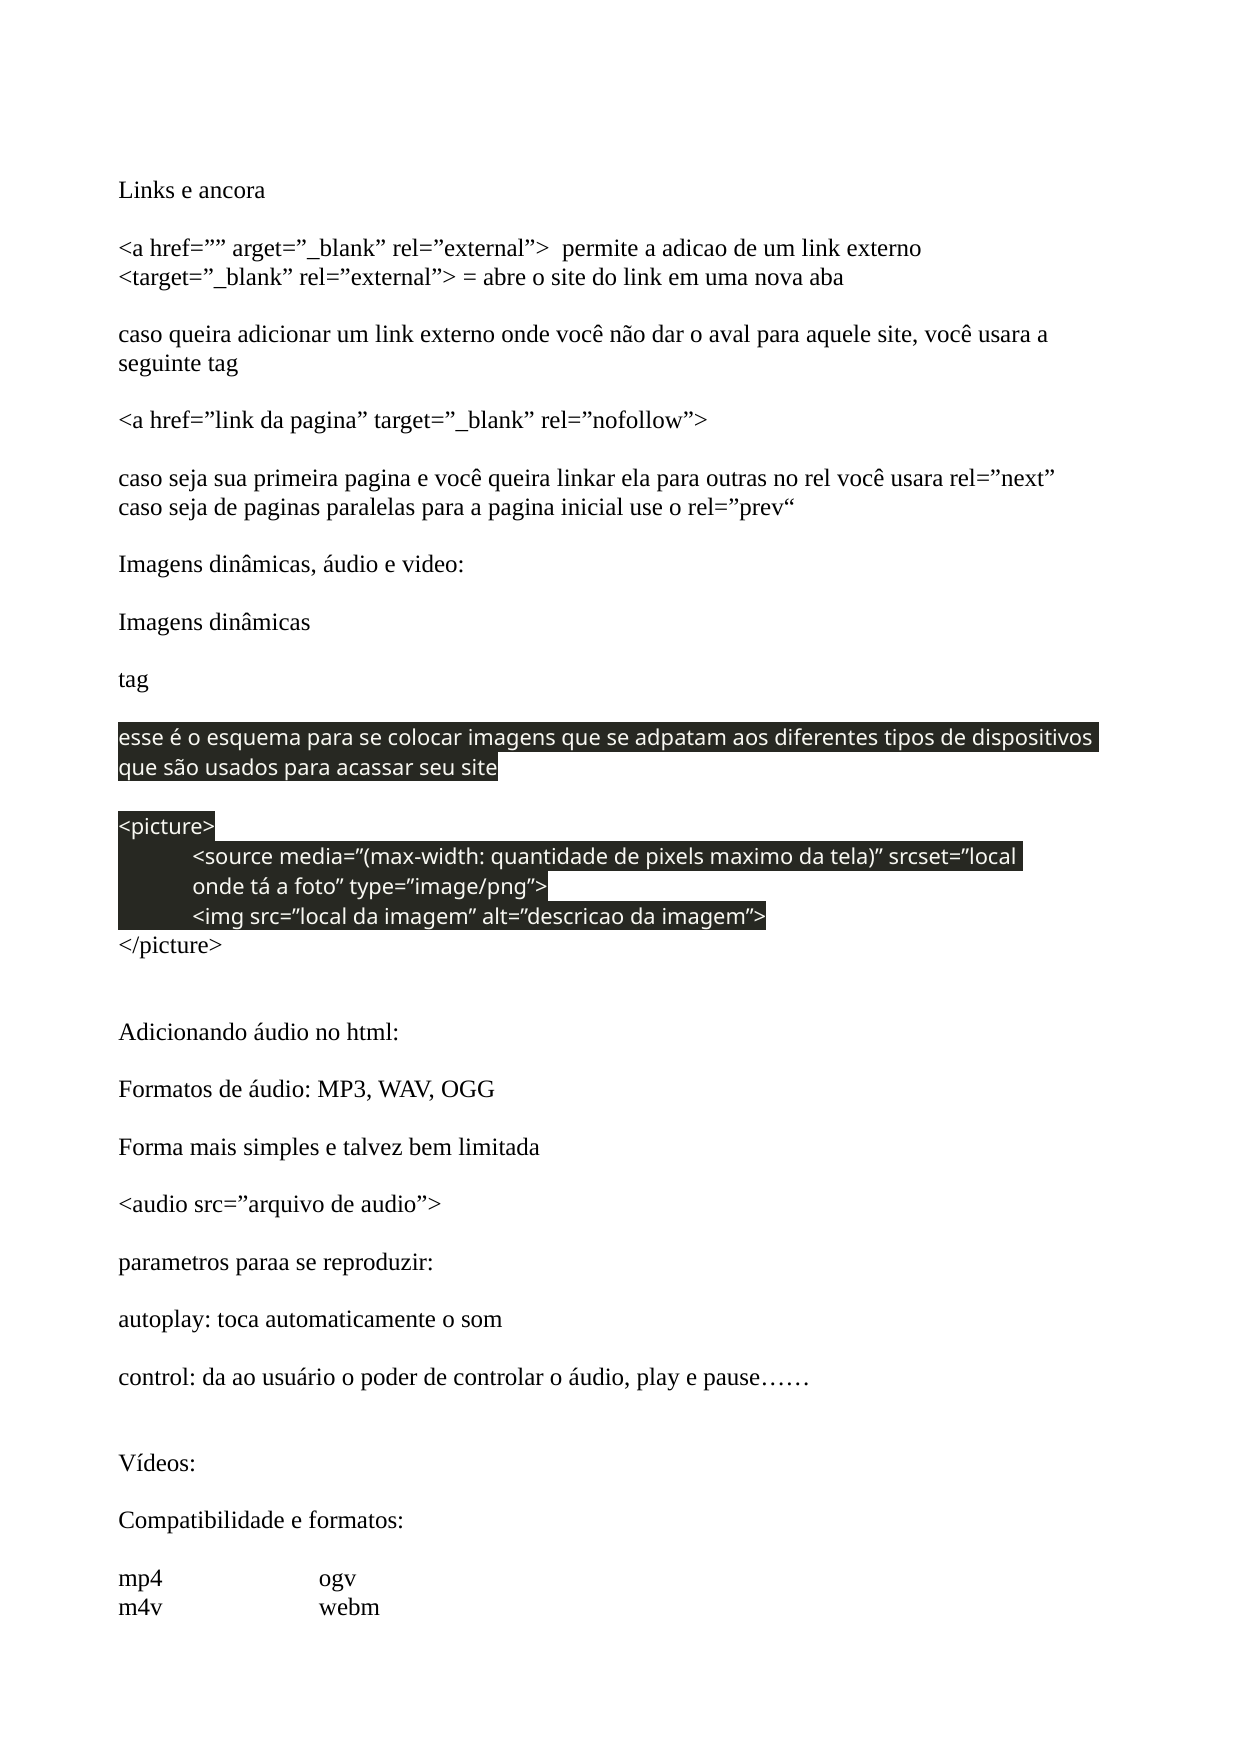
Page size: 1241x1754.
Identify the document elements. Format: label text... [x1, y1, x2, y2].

text <img src=”local da imagem” alt=”descricao da imagem”> [118, 901, 1122, 930]
text <picture> [118, 811, 1122, 841]
text <target=”_blank” rel=”external”> = abre o site do link em uma nova aba [118, 262, 1122, 291]
text caso queira adicionar um link externo onde você não dar o aval para aquele site, você usara a seguinte tag [118, 319, 1122, 377]
text control: da ao usuário o poder de controlar o áudio, play e pause…… [118, 1362, 1122, 1390]
text </picture> [118, 930, 1122, 959]
text Formatos de áudio: MP3, WAV, OGG [118, 1074, 1122, 1103]
text Adicionando áudio no html: [118, 1017, 1122, 1045]
text Forma mais simples e talvez bem limitada [118, 1132, 1122, 1160]
text Vídeos: [118, 1448, 1122, 1477]
text Links e ancora [118, 176, 1122, 204]
text autoplay: toca automaticamente o som [118, 1304, 1122, 1333]
text Imagens dinâmicas [118, 607, 1122, 636]
text <source media=”(max-width: quantidade de pixels maximo da tela)” srcset=”local onde tá a foto” type=”image/png”> [118, 841, 1122, 901]
text <a href=”” arget=”_blank” rel=”external”> permite a adicao de um link externo [118, 233, 1122, 262]
text m4v webm [118, 1592, 1122, 1620]
text esse é o esquema para se colocar imagens que se adpatam aos diferentes tipos de dispositivos que são usados para acassar seu site [118, 722, 1122, 781]
text mp4 ogv [118, 1563, 1122, 1592]
text <a href=”link da pagina” target=”_blank” rel=”nofollow”> [118, 406, 1122, 434]
text caso seja sua primeira pagina e você queira linkar ela para outras no rel você usara rel=”next” [118, 463, 1122, 492]
text <audio src=”arquivo de audio”> [118, 1189, 1122, 1218]
text parametros paraa se reproduzir: [118, 1247, 1122, 1275]
text tag [118, 664, 1122, 693]
text caso seja de paginas paralelas para a pagina inicial use o rel=”prev“ [118, 492, 1122, 521]
text Compatibilidade e formatos: [118, 1505, 1122, 1534]
text Imagens dinâmicas, áudio e video: [118, 549, 1122, 578]
